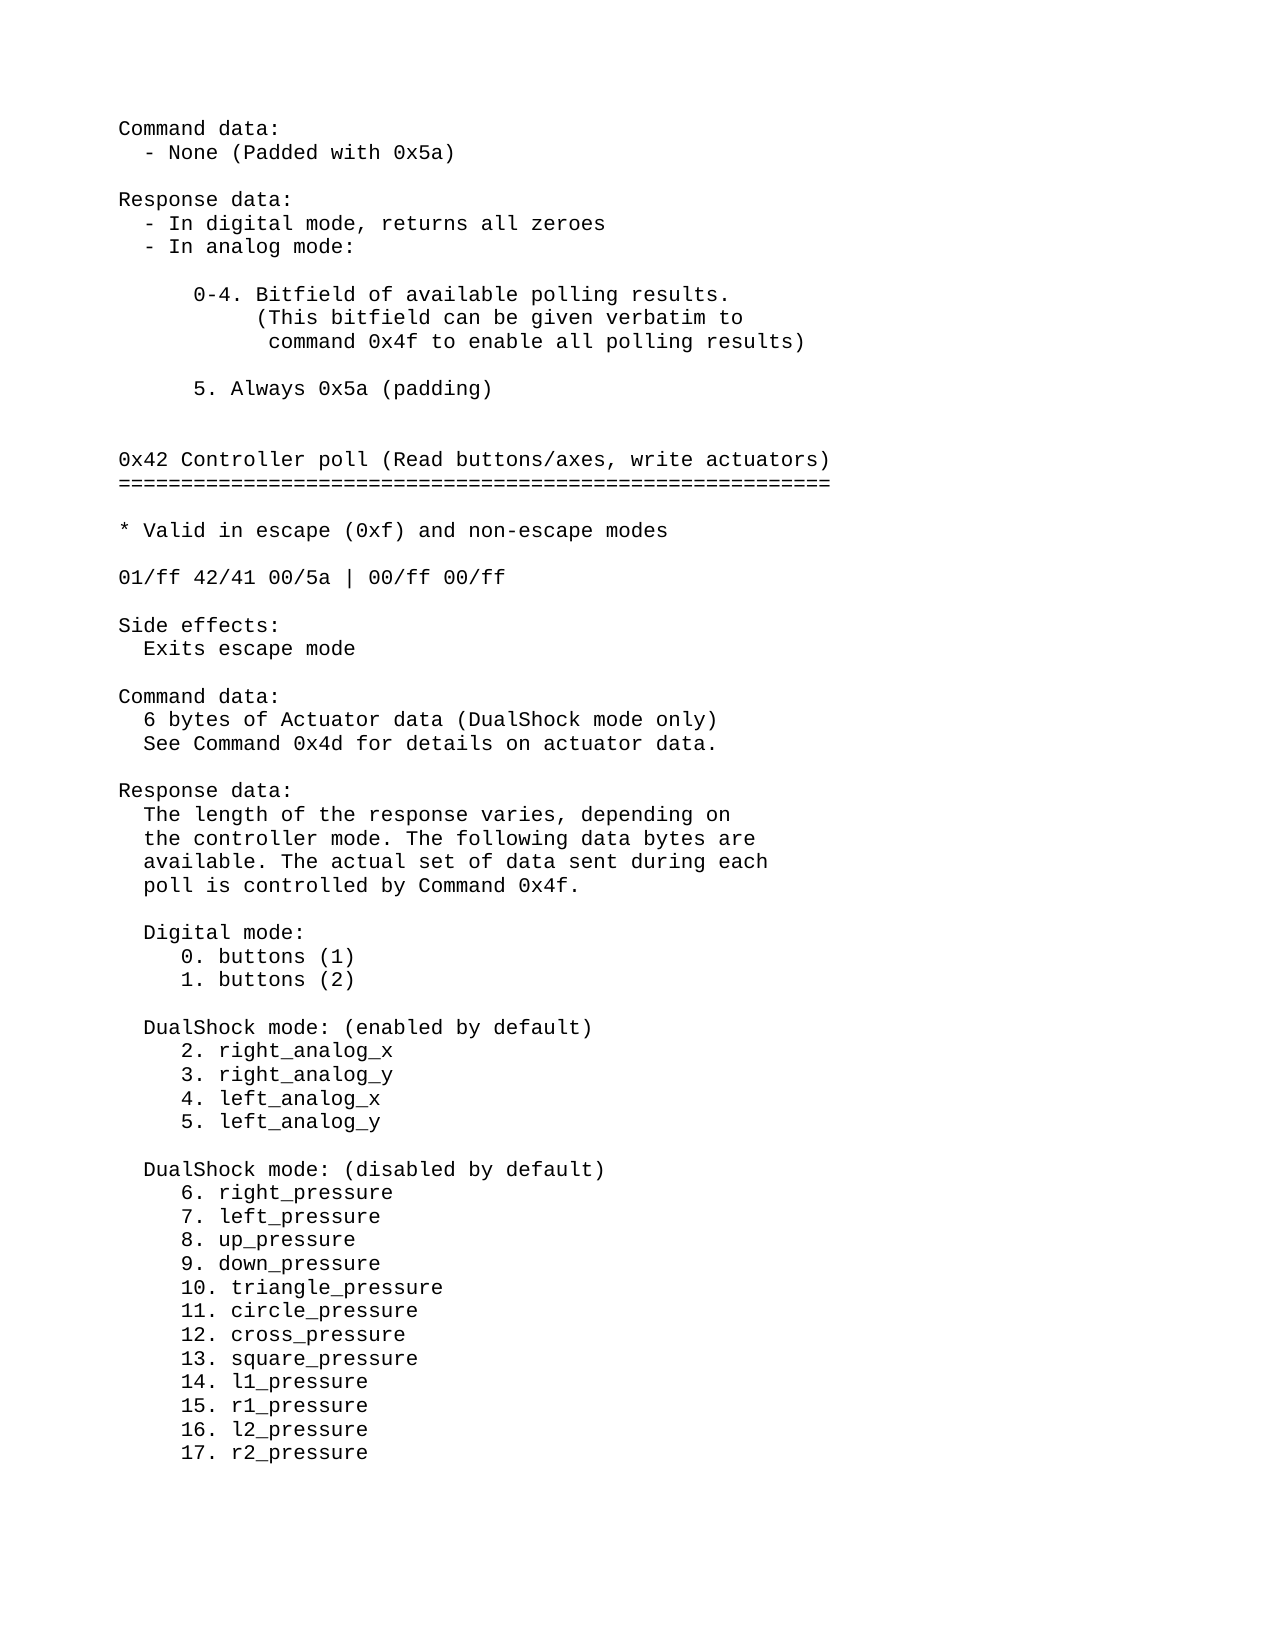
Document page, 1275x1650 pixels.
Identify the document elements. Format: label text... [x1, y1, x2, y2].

text Command data: - None (Padded with 0x5a) Response data: - In digital mode, returns all zeroes - In analog mode: 0-4. Bitfield of available polling results. (This bitfield can be given verbatim to command 0x4f to enable all polling results) 5. Always 0x5a (padding) 0x42 Controller poll (Read buttons/axes, write actuators) ========================================================= * Valid in escape (0xf) and non-escape modes 01/ff 42/41 00/5a | 00/ff 00/ff Side effects: Exits escape mode Command data: 6 bytes of Actuator data (DualShock mode only) See Command 0x4d for details on actuator data. Response data: The length of the response varies, depending on the controller mode. The following data bytes are available. The actual set of data sent during each poll is controlled by Command 0x4f. Digital mode: 0. buttons (1) 1. buttons (2) DualShock mode: (enabled by default) 2. right_analog_x 3. right_analog_y 4. left_analog_x 5. left_analog_y DualShock mode: (disabled by default) 6. right_pressure 7. left_pressure 8. up_pressure 9. down_pressure 10. triangle_pressure 11. circle_pressure 12. cross_pressure 13. square_pressure 14. l1_pressure 15. r1_pressure 16. l2_pressure 17. r2_pressure [118, 118, 1157, 1513]
